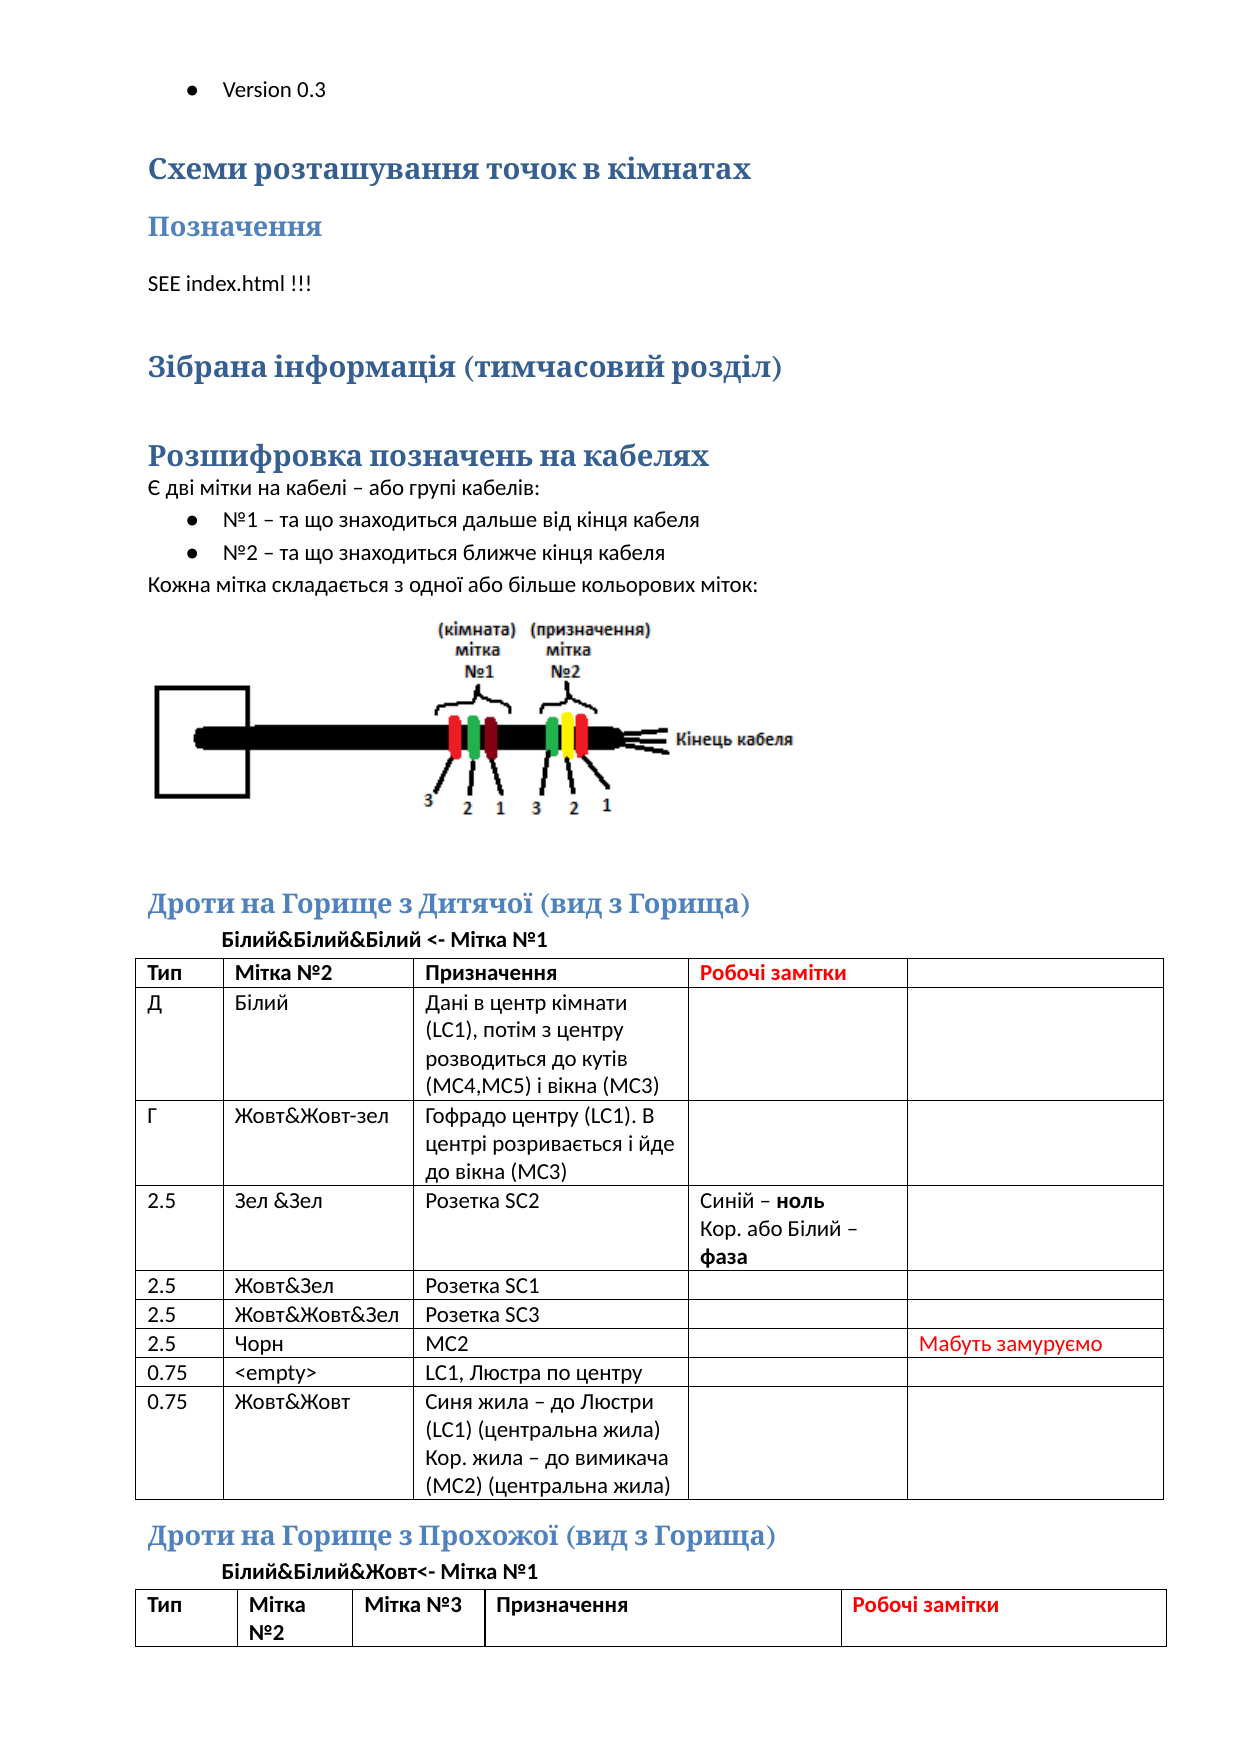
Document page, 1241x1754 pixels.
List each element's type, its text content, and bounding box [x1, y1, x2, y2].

table_cell <empty> [224, 1358, 413, 1386]
table_cell [689, 1358, 907, 1386]
table_cell Жовт&Жовт [224, 1387, 413, 1499]
list №2 – та що знаходиться ближче кінця кабеля [185, 538, 1152, 566]
table_header Робочі замітки [842, 1590, 1166, 1646]
text Білий&Білий&Білий <- Мітка №1 [221, 925, 1152, 953]
table_header Тип [136, 1590, 237, 1646]
table_cell Розетка SC2 [414, 1186, 688, 1270]
table_cell 2.5 [136, 1300, 223, 1328]
table_cell 0.75 [136, 1387, 223, 1499]
table_cell [908, 1101, 1163, 1185]
subtitle Розшифровка позначень на кабелях [148, 440, 1152, 473]
text Білий&Білий&Жовт<- Мітка №1 [221, 1557, 1152, 1585]
table_cell Розетка SC3 [414, 1300, 688, 1328]
text Кожна мітка складається з одної або більше кольорових міток: [148, 570, 1152, 598]
picture [147, 602, 809, 865]
table_cell Дані в центр кімнати (LC1), потім з центру розводиться до кутів (MC4,MC5) і вікна (MC3) [414, 988, 688, 1100]
subtitle SEE index.html !!! [148, 269, 1152, 297]
table_header Мітка №2 [238, 1590, 352, 1646]
table_cell [689, 988, 907, 1100]
table_cell Жовт&Жовт&Зел [224, 1300, 413, 1328]
table_header Призначення [414, 959, 688, 987]
table_header Тип [136, 959, 223, 987]
subtitle Схеми розташування точок в кімнатах [148, 153, 1152, 187]
table_cell Білий [224, 988, 413, 1100]
table_header Призначення [486, 1590, 841, 1646]
table_cell Синя жила – до Люстри (LC1) (центральна жила) Кор. жила – до вимикача (MC2) (центральна жила) [414, 1387, 688, 1499]
table_cell [689, 1101, 907, 1185]
table_cell MC2 [414, 1329, 688, 1357]
subtitle Зібрана інформація (тимчасовий розділ) [148, 351, 1152, 385]
table_cell 0.75 [136, 1358, 223, 1386]
table_cell Синій – ноль Кор. або Білий – фаза [689, 1186, 907, 1270]
table_header Робочі замітки [689, 959, 907, 987]
table_cell Жовт&Жовт-зел [224, 1101, 413, 1185]
table_cell [908, 1186, 1163, 1270]
table_header [908, 959, 1163, 987]
table_cell 2.5 [136, 1186, 223, 1270]
text Є дві мітки на кабелі – або групі кабелів: [148, 473, 1152, 501]
table_cell [689, 1329, 907, 1357]
table_cell [908, 1271, 1163, 1299]
table_cell Мабуть замуруємо [908, 1329, 1163, 1357]
table_cell [689, 1271, 907, 1299]
table_cell [908, 988, 1163, 1100]
subtitle Позначення [148, 212, 1152, 243]
table_cell Гофрадо центру (LC1). В центрі розривається і йде до вікна (MC3) [414, 1101, 688, 1185]
table_cell Жовт&Зел [224, 1271, 413, 1299]
table_header Мітка №3 [353, 1590, 484, 1646]
table_cell [689, 1387, 907, 1499]
table_cell LC1, Люстра по центру [414, 1358, 688, 1386]
table_cell 2.5 [136, 1329, 223, 1357]
subtitle Дроти на Горище з Дитячої (вид з Горища) [148, 889, 1152, 921]
list №1 – та що знаходиться дальше від кінця кабеля [185, 505, 1152, 533]
table_cell [908, 1300, 1163, 1328]
table_cell Розетка SC1 [414, 1271, 688, 1299]
table_cell [908, 1358, 1163, 1386]
table_cell [908, 1387, 1163, 1499]
table_cell Зел &Зел [224, 1186, 413, 1270]
table_cell 2.5 [136, 1271, 223, 1299]
table_cell Г [136, 1101, 223, 1185]
table_cell Д [136, 988, 223, 1100]
table_header Мітка №2 [224, 959, 413, 987]
table_cell Чорн [224, 1329, 413, 1357]
table_cell [689, 1300, 907, 1328]
subtitle Дроти на Горище з Прохожої (вид з Горища) [148, 1521, 1152, 1552]
